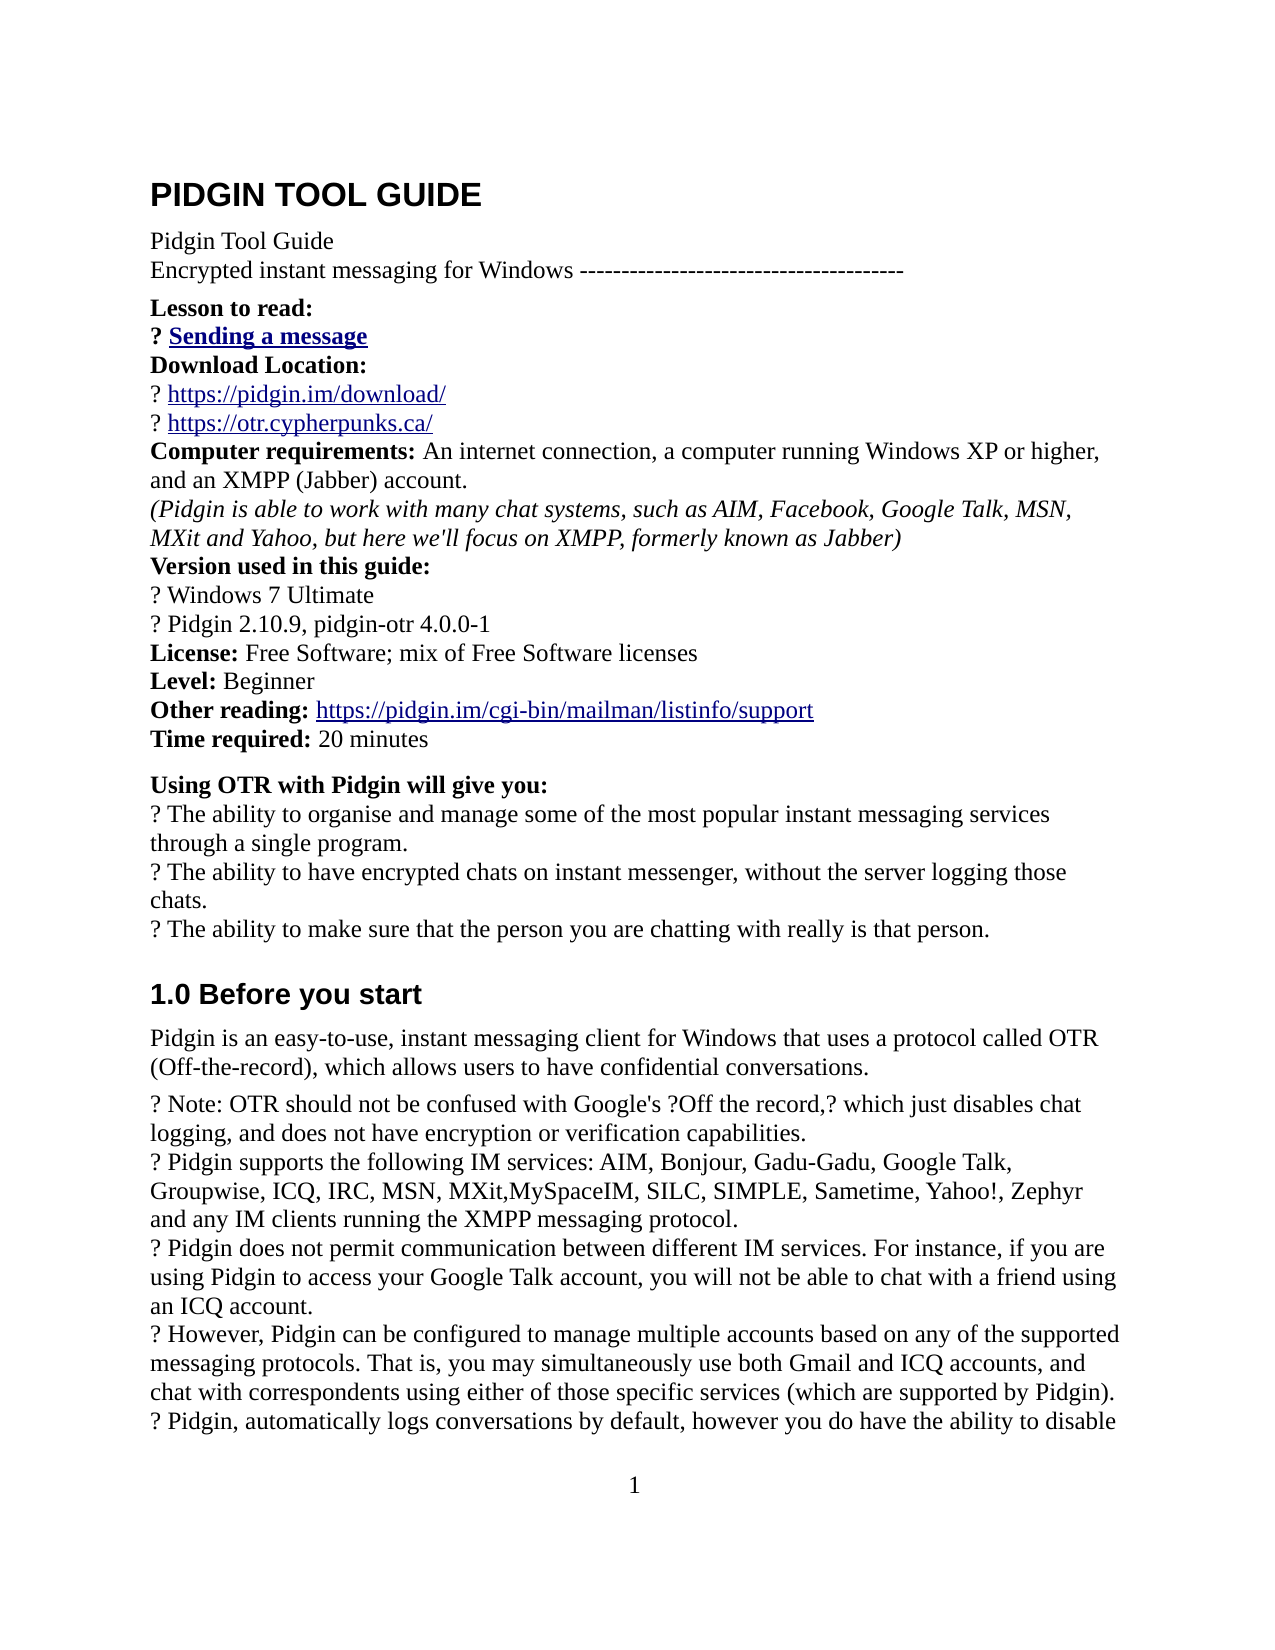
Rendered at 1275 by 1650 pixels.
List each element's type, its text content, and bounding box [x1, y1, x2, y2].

subtitle 1.0 Before you start [150, 977, 1125, 1011]
text Using OTR with Pidgin will give you: ? The ability to organise and manage some of the most popular instant messaging services through a single program. ? The ability to have encrypted chats on instant messenger, without the server logging those chats. ? The ability to make sure that the person you are chatting with really is that person. [150, 771, 1125, 943]
text Pidgin Tool Guide Encrypted instant messaging for Windows --------------------------------------- [150, 226, 1125, 284]
subtitle PIDGIN TOOL GUIDE [150, 175, 1125, 214]
text ? Note: OTR should not be confused with Google's ?Off the record,? which just disables chat logging, and does not have encryption or verification capabilities. ? Pidgin supports the following IM services: AIM, Bonjour, Gadu-Gadu, Google Talk, Groupwise, ICQ, IRC, MSN, MXit,MySpaceIM, SILC, SIMPLE, Sametime, Yahoo!, Zephyr and any IM clients running the XMPP messaging protocol. ? Pidgin does not permit communication between different IM services. For instance, if you are using Pidgin to access your Google Talk account, you will not be able to chat with a friend using an ICQ account. ? However, Pidgin can be configured to manage multiple accounts based on any of the supported messaging protocols. That is, you may simultaneously use both Gmail and ICQ accounts, and chat with correspondents using either of those specific services (which are supported by Pidgin). ? Pidgin, automatically logs conversations by default, however you do have the ability to disable [150, 1089, 1125, 1434]
text Pidgin is an easy-to-use, instant messaging client for Windows that uses a protocol called OTR (Off-the-record), which allows users to have confidential conversations. [150, 1023, 1125, 1081]
text Lesson to read: ? Sending a message Download Location: ? https://pidgin.im/download/ ? https://otr.cypherpunks.ca/ Computer requirements: An internet connection, a computer running Windows XP or higher, and an XMPP (Jabber) account. (Pidgin is able to work with many chat systems, such as AIM, Facebook, Google Talk, MSN, MXit and Yahoo, but here we'll focus on XMPP, formerly known as Jabber) Version used in this guide: ? Windows 7 Ultimate ? Pidgin 2.10.9, pidgin-otr 4.0.0-1 License: Free Software; mix of Free Software licenses Level: Beginner Other reading: https://pidgin.im/cgi-bin/mailman/listinfo/support Time required: 20 minutes [150, 293, 1125, 753]
